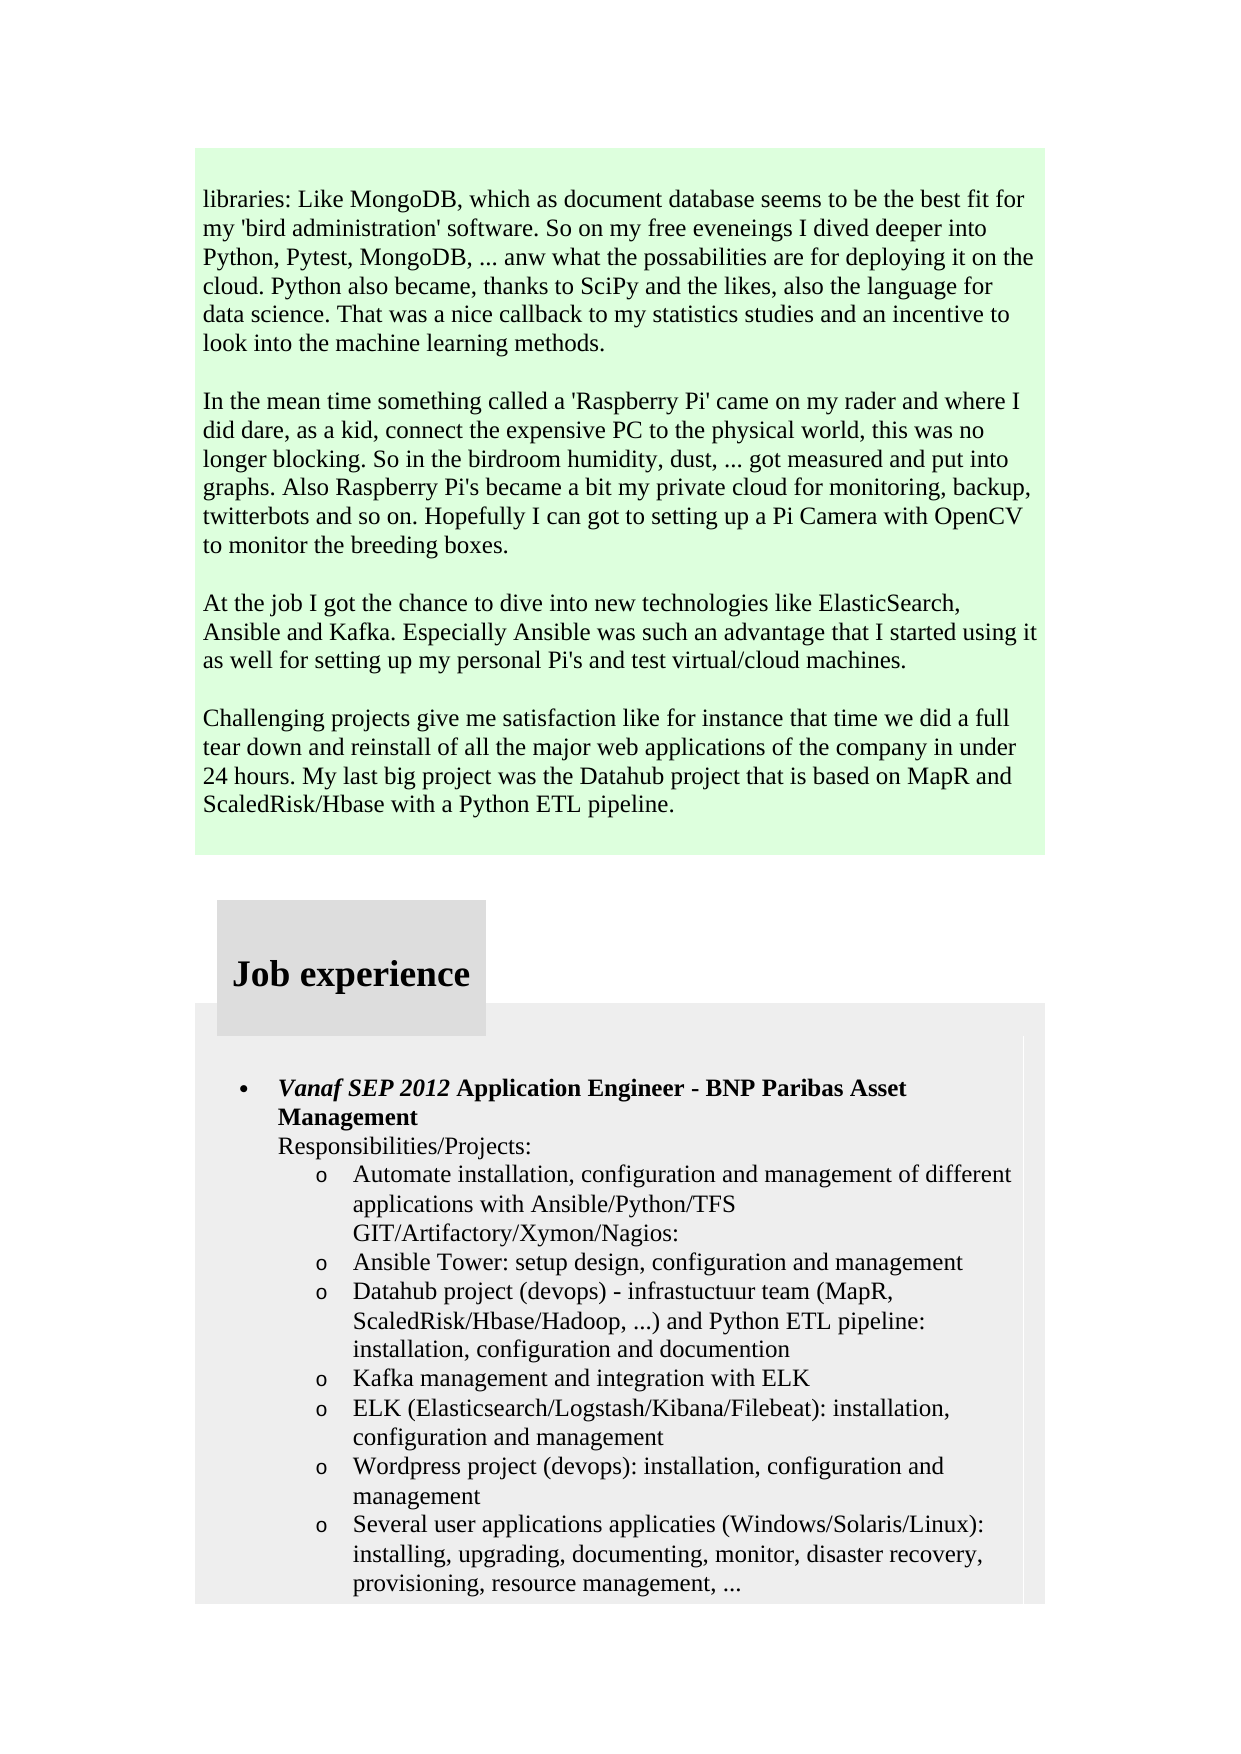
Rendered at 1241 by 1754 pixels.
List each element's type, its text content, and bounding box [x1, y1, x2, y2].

table_cell [195, 1003, 217, 1036]
table_cell [195, 944, 217, 1003]
table_cell [217, 900, 486, 944]
table_cell [217, 1003, 486, 1036]
table_cell [755, 900, 1023, 944]
table_cell Job experience [217, 944, 486, 1003]
table_cell [195, 900, 217, 944]
table_cell libraries: Like MongoDB, which as document database seems to be the best fit for my 'bird administration' software. So on my free eveneings I dived deeper into Python, Pytest, MongoDB, ... anw what the possabilities are for deploying it on the cloud. Python also became, thanks to SciPy and the likes, also the language for data science. That was a nice callback to my statistics studies and an incentive to look into the machine learning methods. In the mean time something called a 'Raspberry Pi' came on my rader and where I did dare, as a kid, connect the expensive PC to the physical world, this was no longer blocking. So in the birdroom humidity, dust, ... got measured and put into graphs. Also Raspberry Pi's became a bit my private cloud for monitoring, backup, twitterbots and so on. Hopefully I can got to setting up a Pi Camera with OpenCV to monitor the breeding boxes. At the job I got the chance to dive into new technologies like ElasticSearch, Ansible and Kafka. Especially Ansible was such an advantage that I started using it as well for setting up my personal Pi's and test virtual/cloud machines. Challenging projects give me satisfaction like for instance that time we did a full tear down and reinstall of all the major web applications of the company in under 24 hours. My last big project was the Datahub project that is based on MapR and ScaledRisk/Hbase with a Python ETL pipeline. [195, 148, 1045, 855]
table_cell [195, 855, 1045, 900]
table_cell Vanaf SEP 2012 Application Engineer - BNP Paribas Asset Management Responsibilities/Projects: Automate installation, configuration and management of different applications with Ansible/Python/TFS GIT/Artifactory/Xymon/Nagios: Ansible Tower: setup design, configuration and management Datahub project (devops) - infrastuctuur team (MapR, ScaledRisk/Hbase/Hadoop, ...) and Python ETL pipeline: installation, configuration and documention Kafka management and integration with ELK ELK (Elasticsearch/Logstash/Kibana/Filebeat): installation, configuration and management Wordpress project (devops): installation, configuration and management Several user applications applicaties (Windows/Solaris/Linux): installing, upgrading, documenting, monitor, disaster recovery, provisioning, resource management, ... Subversion server: installation, configuration and management Citrix admin (XenApp 6/7) WebSphere Specialist (IBM WebSphere Application Server) NOV 2006 - AUG 2012 Systeem Specialist - KBC Global Services Automate installations and configurations of web application servers (IBM WebSphere Application Server, Internet Information Services, JBoss EWS, Apache Tomcat, Apache Http Server Creating frameworks for automatic configuration of the middlware solutions (Python/Jython) Writing and maintaining procedures and documentation Assist several customers with middleware topologies, taking into account things like volume, high availability and disaster recovery Troubleshooting (pre-production and production) with logging and dynaTrace instrumentation Tuning and assisting with performance tests Creating and giving trainings Inform the organization of changes and new services FEB 2001 - OCT 2006 Technical consultant for Adelior Benelux Projects: Latest NatStar: Aanvraag Systeem Kredieten NOV 2004 - SEP 2005 WebSphere Administration at ING Belgium: WebSphere versions 4.0 and 5.1 clusters on Windows/Solaris/AIX; Automated installation and administration for WebSphere 5.1 using jacl, java code and/or wsadmin. Troubleshooting applications with HeapAnalyser and ThreadAnalyzer. SEP 2004 - OCT 2004; APR 2004 Internal Java project: Timeregistration and project follow up application using struts and hibernate. The application runs on WebSphere 5/DB2 under Windows with a testenvironment on Tomcat/MySQL. The development environment was Eclipse and WSAD. AUG 2004 NatStart at SNS bank (NL): Adding Account Manager module to the "Bemiddelaars Informatie Systeem" client/server application. JUN 2004 - JUL 2004 Java project at Neckermann Shopping (NL): Switching the customer data part of the automatic ordering system (Ecombo) from Oracle (on AIX) to IDMS (using eXadas) on mainframe. The application runs under WebSphere 5 on AIX and uses EJB's to interface with the web frontend. MAY 2004 NatStart at SNS bank (NL): Changing the risk model on the "Consumptief Krediet Kantoren" client/server application. MAR 2001 - MAR 2004 Parts II project at Toyota Motor Europe Marketing and Engineering (TMME). Parts II is a Windows/Mainframe/CICS/DB2 written in NatStar and cobol for the European stock management and ordering system of spare parts. Started as online (NatStar) developer in the Maintenance team. Gradually became backup for the online build manager. Since December 2001, team leader for the online team reponsible for assigning work to the team members, motivating them, making plannings, making technical analysises and guard the quality of the delivered work. JUN 2000 - JAN 2001 Full-time scientific personnel at the Centrum voor Landbouweconomie (CLE) [Center for Agricultural Economics], Belgian ministry of agriculture; Publication: "Technische en economische resultaten van de varkenshouderij op bedrijven uit het CLE-boekhoudnet (Boekjaar 1998-1999)" [Technical en economical results of pig keeping on farms from the CLE's accountancy net (year 1998-1999)] NOV 1998 - APR 2000 Part-time (40%) scientific collaborator at the University Centre of Statistics (U.C.S.), K.U.Leuven, Belgium; VESTAC project: Visualization of and Experimentation with STAtistical Concepts (Education Council K.U.Leuven); Writing web applets. 25 NOV 1999 - 25 DEC 1999 Extra part-time (+40%) scientific collaborator at the University Centre of Statistics (U.C.S.), K.U.Leuven, Belgium; Statistical analyses. [195, 1036, 1023, 1604]
table_cell [486, 900, 754, 944]
table_cell [755, 944, 1023, 1003]
table_cell [486, 1003, 1045, 1036]
table_cell [1024, 900, 1045, 944]
table_cell [1024, 1036, 1045, 1604]
table_cell [486, 944, 754, 1003]
table_cell [1024, 944, 1045, 1003]
